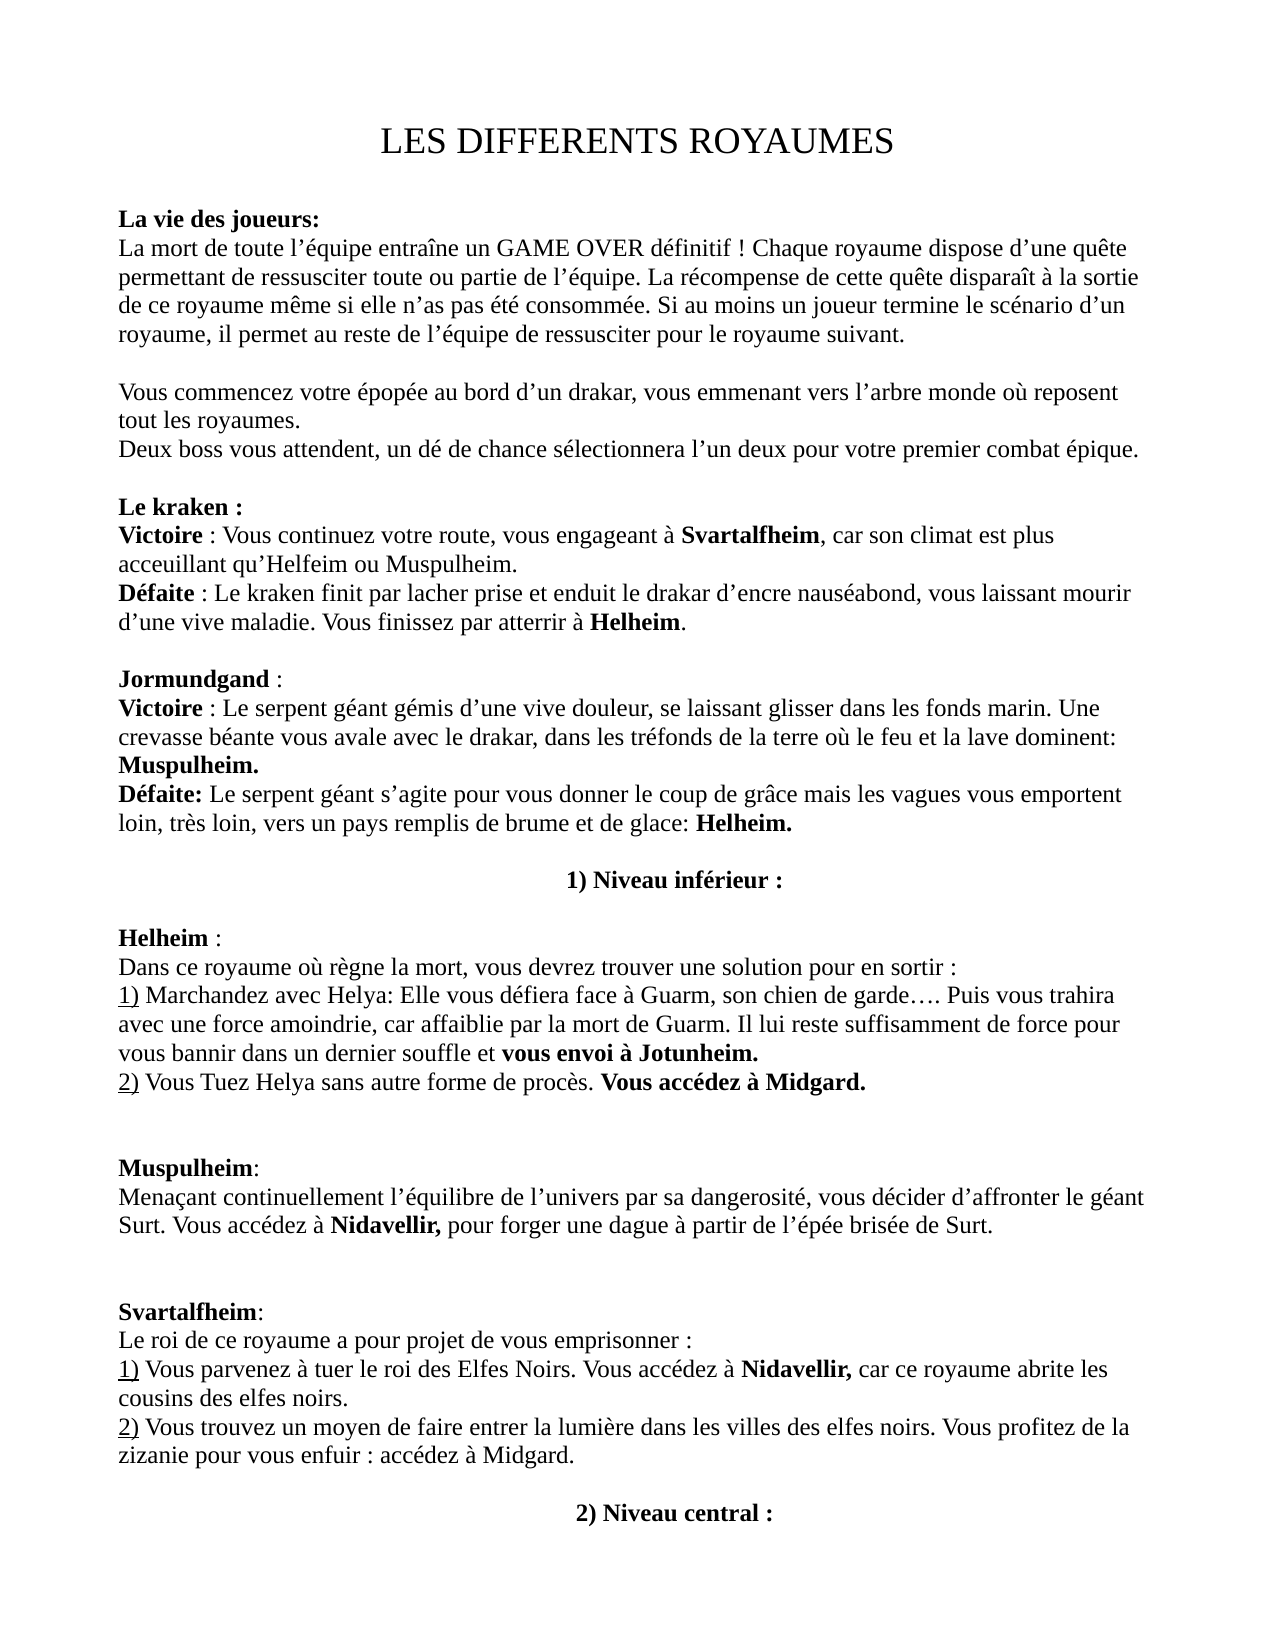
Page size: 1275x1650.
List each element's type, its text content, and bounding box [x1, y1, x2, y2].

text LES DIFFERENTS ROYAUMES [118, 118, 1157, 161]
text Le roi de ce royaume a pour projet de vous emprisonner : [118, 1326, 1157, 1354]
text La mort de toute l’équipe entraîne un GAME OVER définitif ! Chaque royaume dispose d’une quête permettant de ressusciter toute ou partie de l’équipe. La récompense de cette quête disparaît à la sortie de ce royaume même si elle n’as pas été consommée. Si au moins un joueur termine le scénario d’un royaume, il permet au reste de l’équipe de ressusciter pour le royaume suivant. [118, 233, 1157, 348]
text 1) Niveau inférieur : [118, 866, 1157, 894]
text 2) Vous trouvez un moyen de faire entrer la lumière dans les villes des elfes noirs. Vous profitez de la zizanie pour vous enfuir : accédez à Midgard. [118, 1412, 1157, 1469]
text La vie des joueurs: [118, 204, 1157, 233]
text Défaite: Le serpent géant s’agite pour vous donner le coup de grâce mais les vagues vous emportent loin, très loin, vers un pays remplis de brume et de glace: Helheim. [118, 779, 1157, 837]
text Deux boss vous attendent, un dé de chance sélectionnera l’un deux pour votre premier combat épique. [118, 434, 1157, 463]
text 2) Vous Tuez Helya sans autre forme de procès. Vous accédez à Midgard. [118, 1067, 1157, 1096]
text Svartalfheim: [118, 1297, 1157, 1326]
text Muspulheim: [118, 1153, 1157, 1182]
text Le kraken : [118, 492, 1157, 521]
text Dans ce royaume où règne la mort, vous devrez trouver une solution pour en sortir : [118, 952, 1157, 981]
text Défaite : Le kraken finit par lacher prise et enduit le drakar d’encre nauséabond, vous laissant mourir d’une vive maladie. Vous finissez par atterrir à Helheim. [118, 578, 1157, 636]
text 1) Vous parvenez à tuer le roi des Elfes Noirs. Vous accédez à Nidavellir, car ce royaume abrite les cousins des elfes noirs. [118, 1354, 1157, 1412]
text Vous commencez votre épopée au bord d’un drakar, vous emmenant vers l’arbre monde où reposent tout les royaumes. [118, 377, 1157, 434]
text 2) Niveau central : [118, 1498, 1157, 1527]
text Victoire : Vous continuez votre route, vous engageant à Svartalfheim, car son climat est plus acceuillant qu’Helfeim ou Muspulheim. [118, 521, 1157, 578]
text Victoire : Le serpent géant gémis d’une vive douleur, se laissant glisser dans les fonds marin. Une crevasse béante vous avale avec le drakar, dans les tréfonds de la terre où le feu et la lave dominent: Muspulheim. [118, 693, 1157, 779]
text 1) Marchandez avec Helya: Elle vous défiera face à Guarm, son chien de garde…. Puis vous trahira avec une force amoindrie, car affaiblie par la mort de Guarm. Il lui reste suffisamment de force pour vous bannir dans un dernier souffle et vous envoi à Jotunheim. [118, 981, 1157, 1067]
text Jormundgand : [118, 664, 1157, 693]
text Helheim : [118, 923, 1157, 952]
text Menaçant continuellement l’équilibre de l’univers par sa dangerosité, vous décider d’affronter le géant Surt. Vous accédez à Nidavellir, pour forger une dague à partir de l’épée brisée de Surt. [118, 1182, 1157, 1239]
